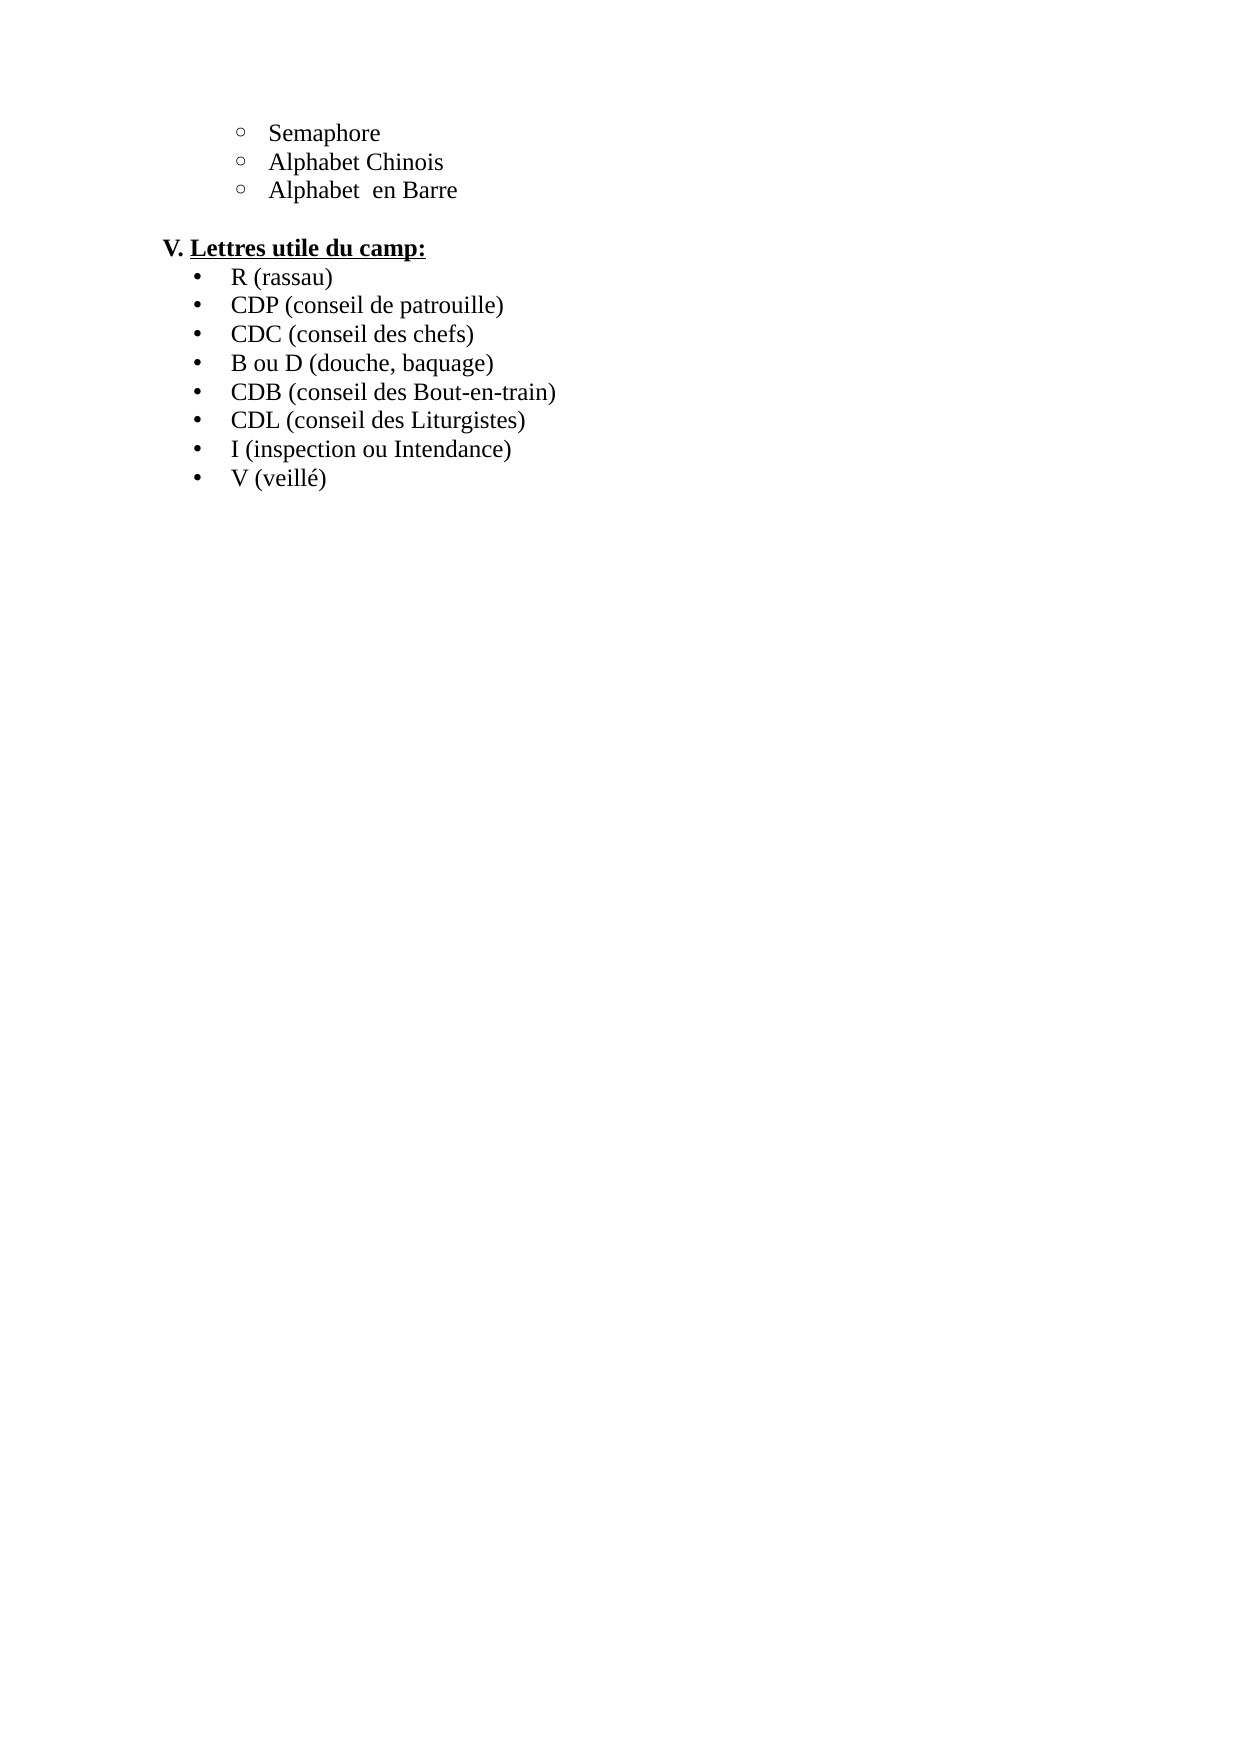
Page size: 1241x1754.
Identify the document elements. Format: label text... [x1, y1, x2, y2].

list CDB (conseil des Bout-en-train) [193, 377, 1122, 406]
list CDL (conseil des Liturgistes) [193, 406, 1122, 434]
text V. Lettres utile du camp: [89, 233, 1122, 262]
list R (rassau) [193, 262, 1122, 291]
list B ou D (douche, baquage) [193, 348, 1122, 377]
list CDP (conseil de patrouille) [193, 291, 1122, 319]
list Alphabet Chinois [231, 147, 1122, 176]
list Alphabet en Barre [231, 176, 1122, 204]
list V (veillé) [193, 463, 1122, 492]
list CDC (conseil des chefs) [193, 319, 1122, 348]
list I (inspection ou Intendance) [193, 434, 1122, 463]
list Semaphore [231, 118, 1122, 147]
